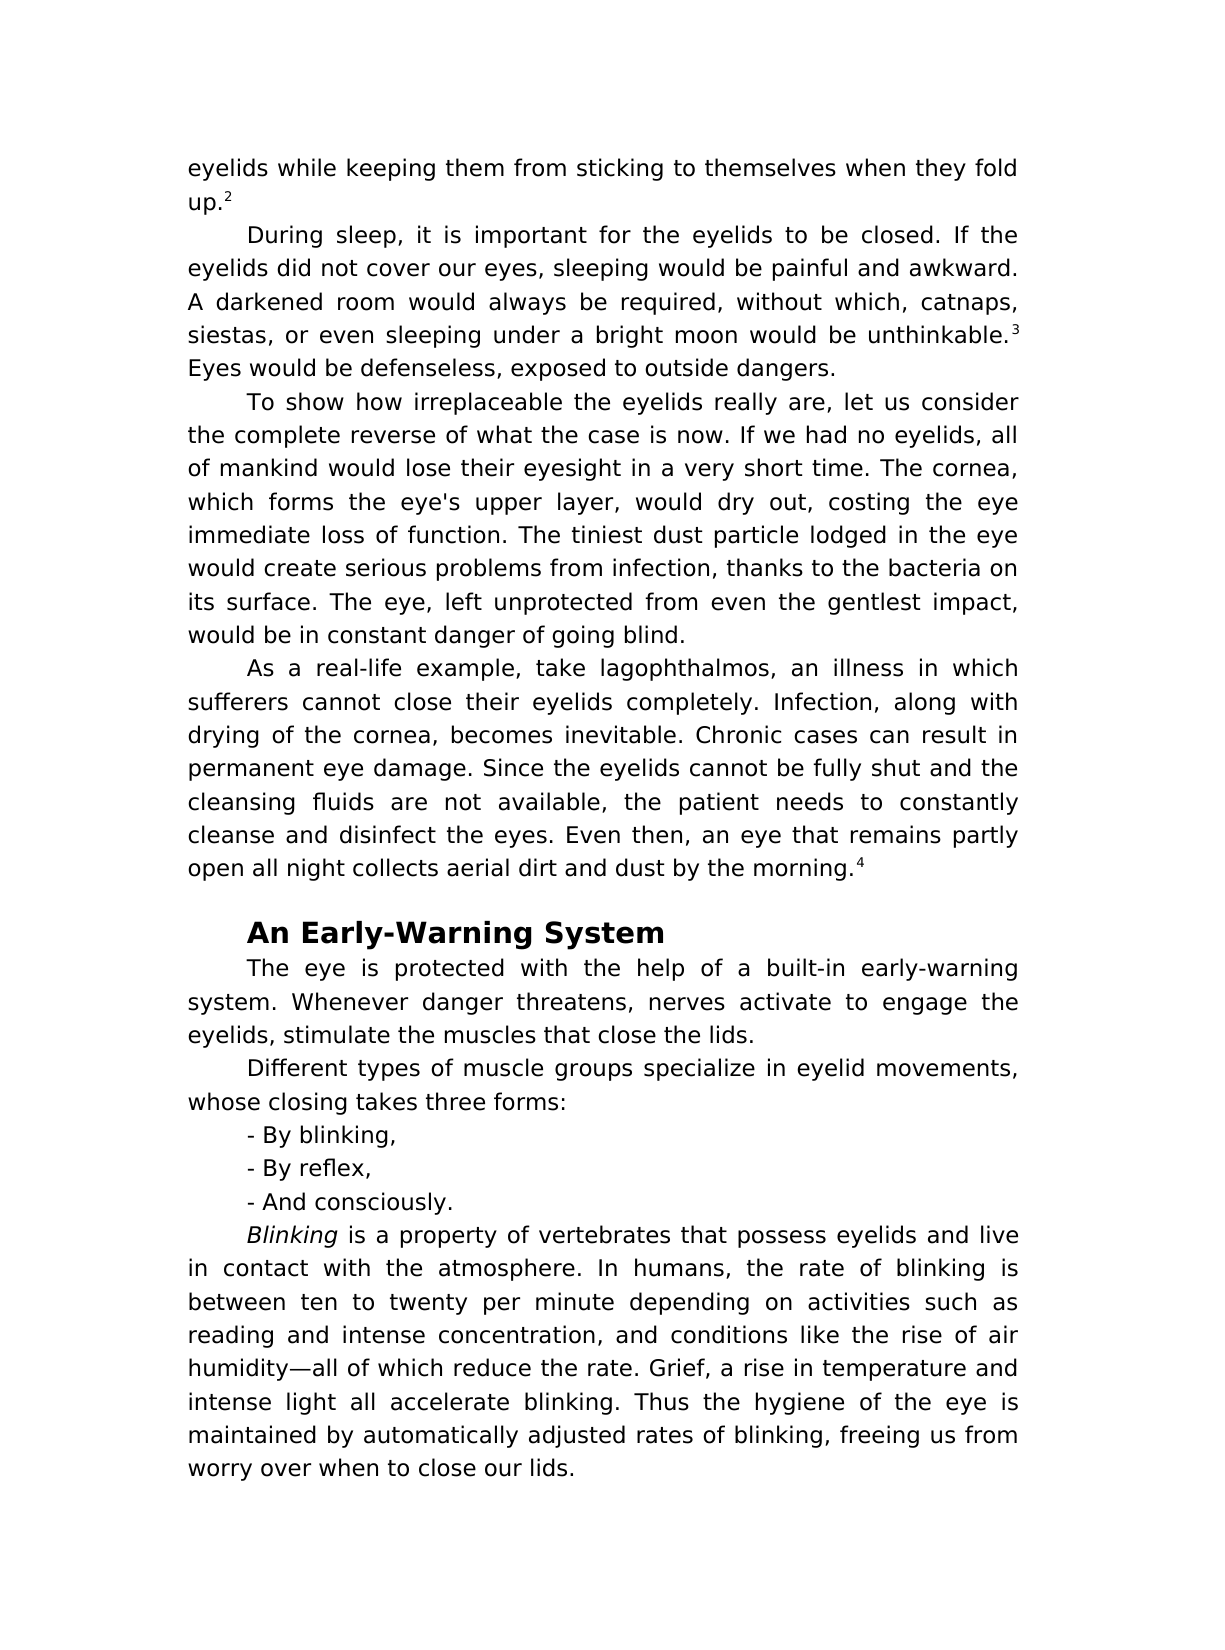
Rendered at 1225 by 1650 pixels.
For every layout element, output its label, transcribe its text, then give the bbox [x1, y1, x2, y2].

text - By reflex, [187, 1150, 1020, 1183]
text - And consciously. [187, 1183, 1020, 1217]
text An Early-Warning System [187, 917, 1020, 950]
text Different types of muscle groups specialize in eyelid movements, whose closing takes three forms: [187, 1050, 1020, 1117]
text - By blinking, [187, 1117, 1020, 1150]
text eyelids while keeping them from sticking to themselves when they fold up.2 [187, 150, 1020, 217]
text The eye is protected with the help of a built-in early-warning system. Whenever danger threatens, nerves activate to engage the eyelids, stimulate the muscles that close the lids. [187, 950, 1020, 1050]
text During sleep, it is important for the eyelids to be closed. If the eyelids did not cover our eyes, sleeping would be painful and awkward. A darkened room would always be required, without which, catnaps, siestas, or even sleeping under a bright moon would be unthinkable.3 Eyes would be defenseless, exposed to outside dangers. [187, 217, 1020, 383]
text To show how irreplaceable the eyelids really are, let us consider the complete reverse of what the case is now. If we had no eyelids, all of mankind would lose their eyesight in a very short time. The cornea, which forms the eye's upper layer, would dry out, costing the eye immediate loss of function. The tiniest dust particle lodged in the eye would create serious problems from infection, thanks to the bacteria on its surface. The eye, left unprotected from even the gentlest impact, would be in constant danger of going blind. [187, 383, 1020, 650]
text As a real-life example, take lagophthalmos, an illness in which sufferers cannot close their eyelids completely. Infection, along with drying of the cornea, becomes inevitable. Chronic cases can result in permanent eye damage. Since the eyelids cannot be fully shut and the cleansing fluids are not available, the patient needs to constantly cleanse and disinfect the eyes. Even then, an eye that remains partly open all night collects aerial dirt and dust by the morning.4 [187, 650, 1020, 883]
text Blinking is a property of vertebrates that possess eyelids and live in contact with the atmosphere. In humans, the rate of blinking is between ten to twenty per minute depending on activities such as reading and intense concentration, and conditions like the rise of air humidity—all of which reduce the rate. Grief, a rise in temperature and intense light all accelerate blinking. Thus the hygiene of the eye is maintained by automatically adjusted rates of blinking, freeing us from worry over when to close our lids. [187, 1217, 1020, 1483]
